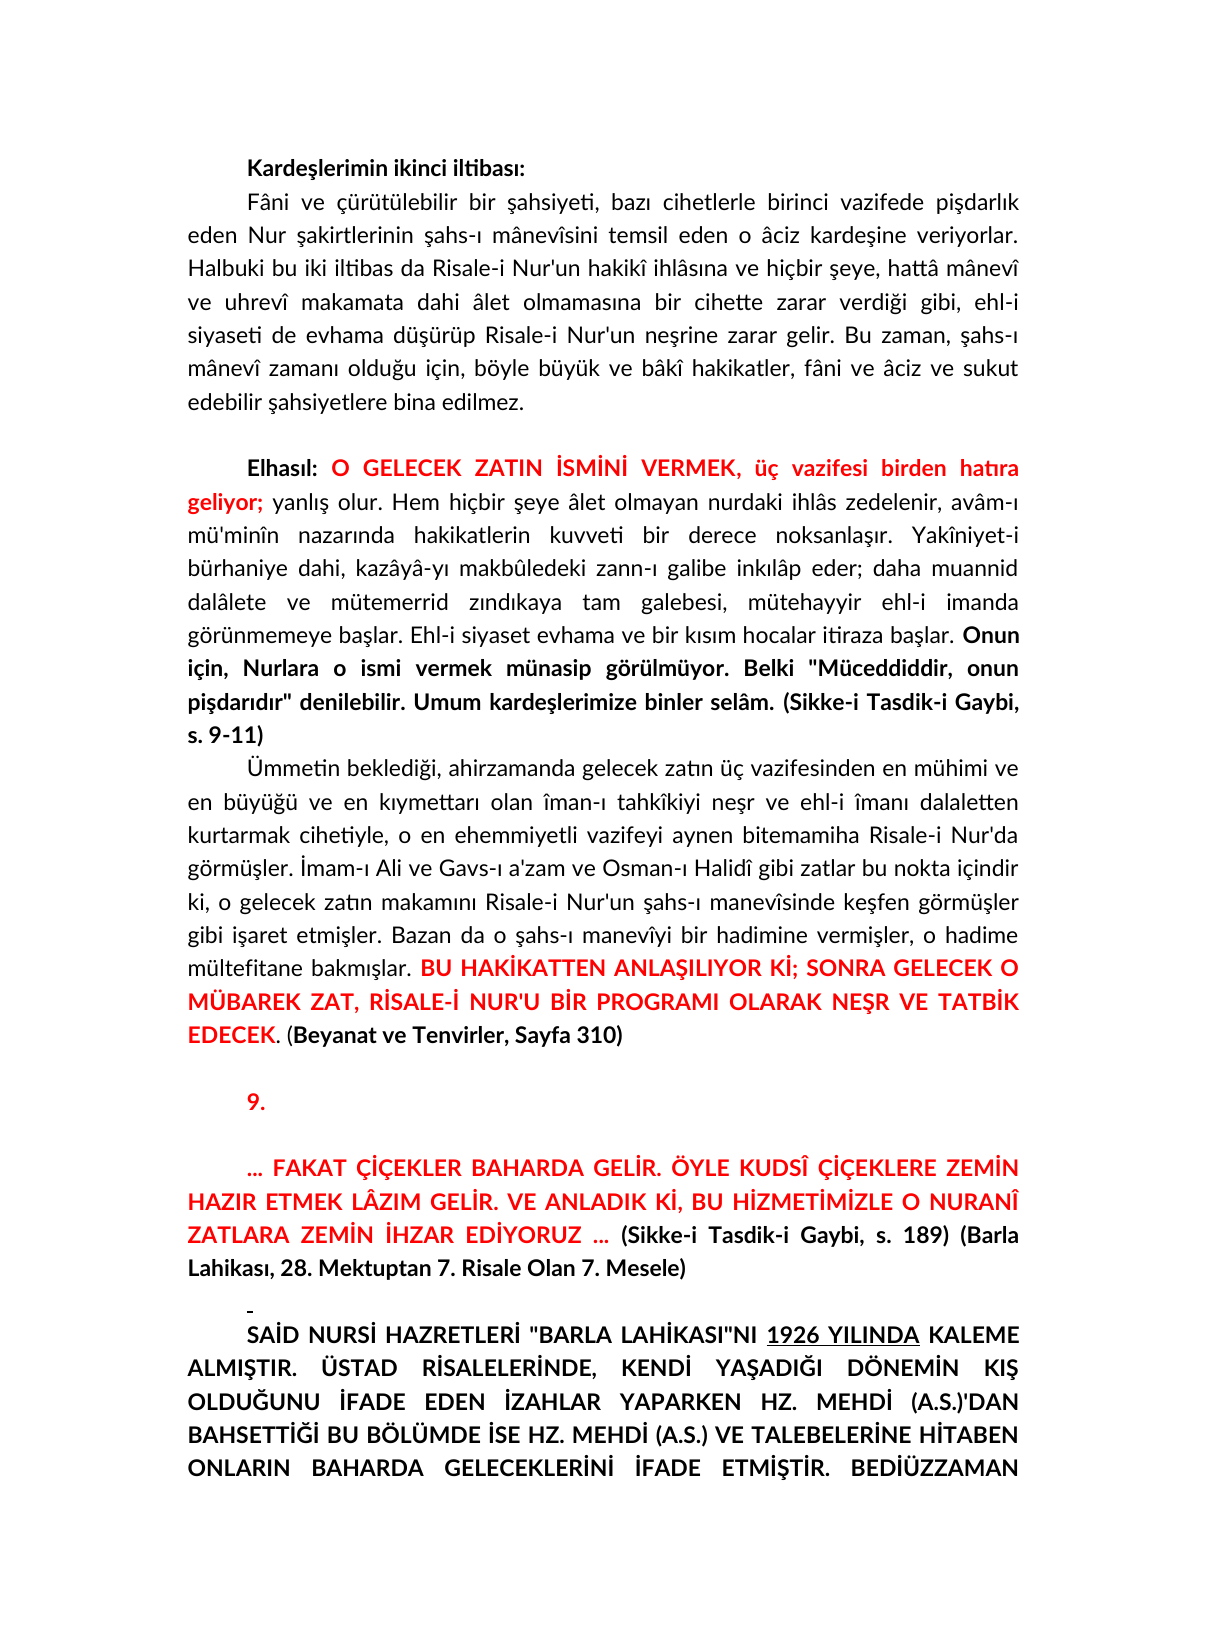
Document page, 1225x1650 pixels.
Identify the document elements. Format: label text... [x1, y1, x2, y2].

text ... FAKAT ÇİÇEKLER BAHARDA GELİR. ÖYLE KUDSÎ ÇİÇEKLERE ZEMİN HAZIR ETMEK LÂZIM GELİR. VE ANLADIK Kİ, BU HİZMETİMİZLE O NURANÎ ZATLARA ZEMİN İHZAR EDİYORUZ ... (Sikke-i Tasdik-i Gaybi, s. 189) (Barla Lahikası, 28. Mektuptan 7. Risale Olan 7. Mesele) [187, 1150, 1020, 1283]
text Elhasıl: O gelecek zatIn İsmİnİ vermek, üç vazifesi birden hatıra geliyor; yanlış olur. Hem hiçbir şeye âlet olmayan nurdaki ihlâs zedelenir, avâm-ı mü'minîn nazarında hakikatlerin kuvveti bir derece noksanlaşır. Yakîniyet-i bürhaniye dahi, kazâyâ-yı makbûledeki zann-ı galibe inkılâp eder; daha muannid dalâlete ve mütemerrid zındıkaya tam galebesi, mütehayyir ehl-i imanda görünmemeye başlar. Ehl-i siyaset evhama ve bir kısım hocalar itiraza başlar. Onun için, Nurlara o ismi vermek münasip görülmüyor. Belki "Müceddiddir, onun pişdarıdır" denilebilir. Umum kardeşlerimize binler selâm. (Sikke-i Tasdik-i Gaybi, s. 9-11) [187, 450, 1020, 750]
text 9. [187, 1083, 1020, 1117]
text Fâni ve çürütülebilir bir şahsiyeti, bazı cihetlerle birinci vazifede pişdarlık eden Nur şakirtlerinin şahs-ı mânevîsini temsil eden o âciz kardeşine veriyorlar. Halbuki bu iki iltibas da Risale-i Nur'un hakikî ihlâsına ve hiçbir şeye, hattâ mânevî ve uhrevî makamata dahi âlet olmamasına bir cihette zarar verdiği gibi, ehl-i siyaseti de evhama düşürüp Risale-i Nur'un neşrine zarar gelir. Bu zaman, şahs-ı mânevî zamanı olduğu için, böyle büyük ve bâkî hakikatler, fâni ve âciz ve sukut edebilir şahsiyetlere bina edilmez. [187, 183, 1020, 417]
text Ümmetin beklediği, ahirzamanda gelecek zatın üç vazifesinden en mühimi ve en büyüğü ve en kıymettarı olan îman-ı tahkîkiyi neşr ve ehl-i îmanı dalaletten kurtarmak cihetiyle, o en ehemmiyetli vazifeyi aynen bitemamiha Risale-i Nur'da görmüşler. İmam-ı Ali ve Gavs-ı a'zam ve Osman-ı Halidî gibi zatlar bu nokta içindir ki, o gelecek zatın makamını Risale-i Nur'un şahs-ı manevîsinde keşfen görmüşler gibi işaret etmişler. Bazan da o şahs-ı manevîyi bir hadimine vermişler, o hadime mültefitane bakmışlar. BU HAKİKATTEN ANLAŞILIYOR Kİ; SONRA GELECEK O MÜBAREK ZAT, RİSALE-İ NUR'U BİR PROGRAMI OLARAK NEŞR VE TATBİK EDECEK. (Beyanat ve Tenvirler, Sayfa 310) [187, 750, 1020, 1050]
text SAİD NURSİ HAZRETLERİ "BARLA LAHİKASI"NI 1926 YILINDA KALEME ALMIŞTIR. ÜSTAD RİSALELERİNDE, KENDİ YAŞADIĞI DÖNEMİN KIŞ OLDUĞUNU İFADE EDEN İZAHLAR YAPARKEN HZ. MEHDİ (A.S.)'DAN BAHSETTİĞİ BU BÖLÜMDE İSE HZ. MEHDİ (A.S.) VE TALEBELERİNE HİTABEN ONLARIN BAHARDA GELECEKLERİNİ İFADE ETMİŞTİR. BEDİÜZZAMAN [187, 1317, 1020, 1483]
text Kardeşlerimin ikinci iltibası: [187, 150, 1020, 183]
